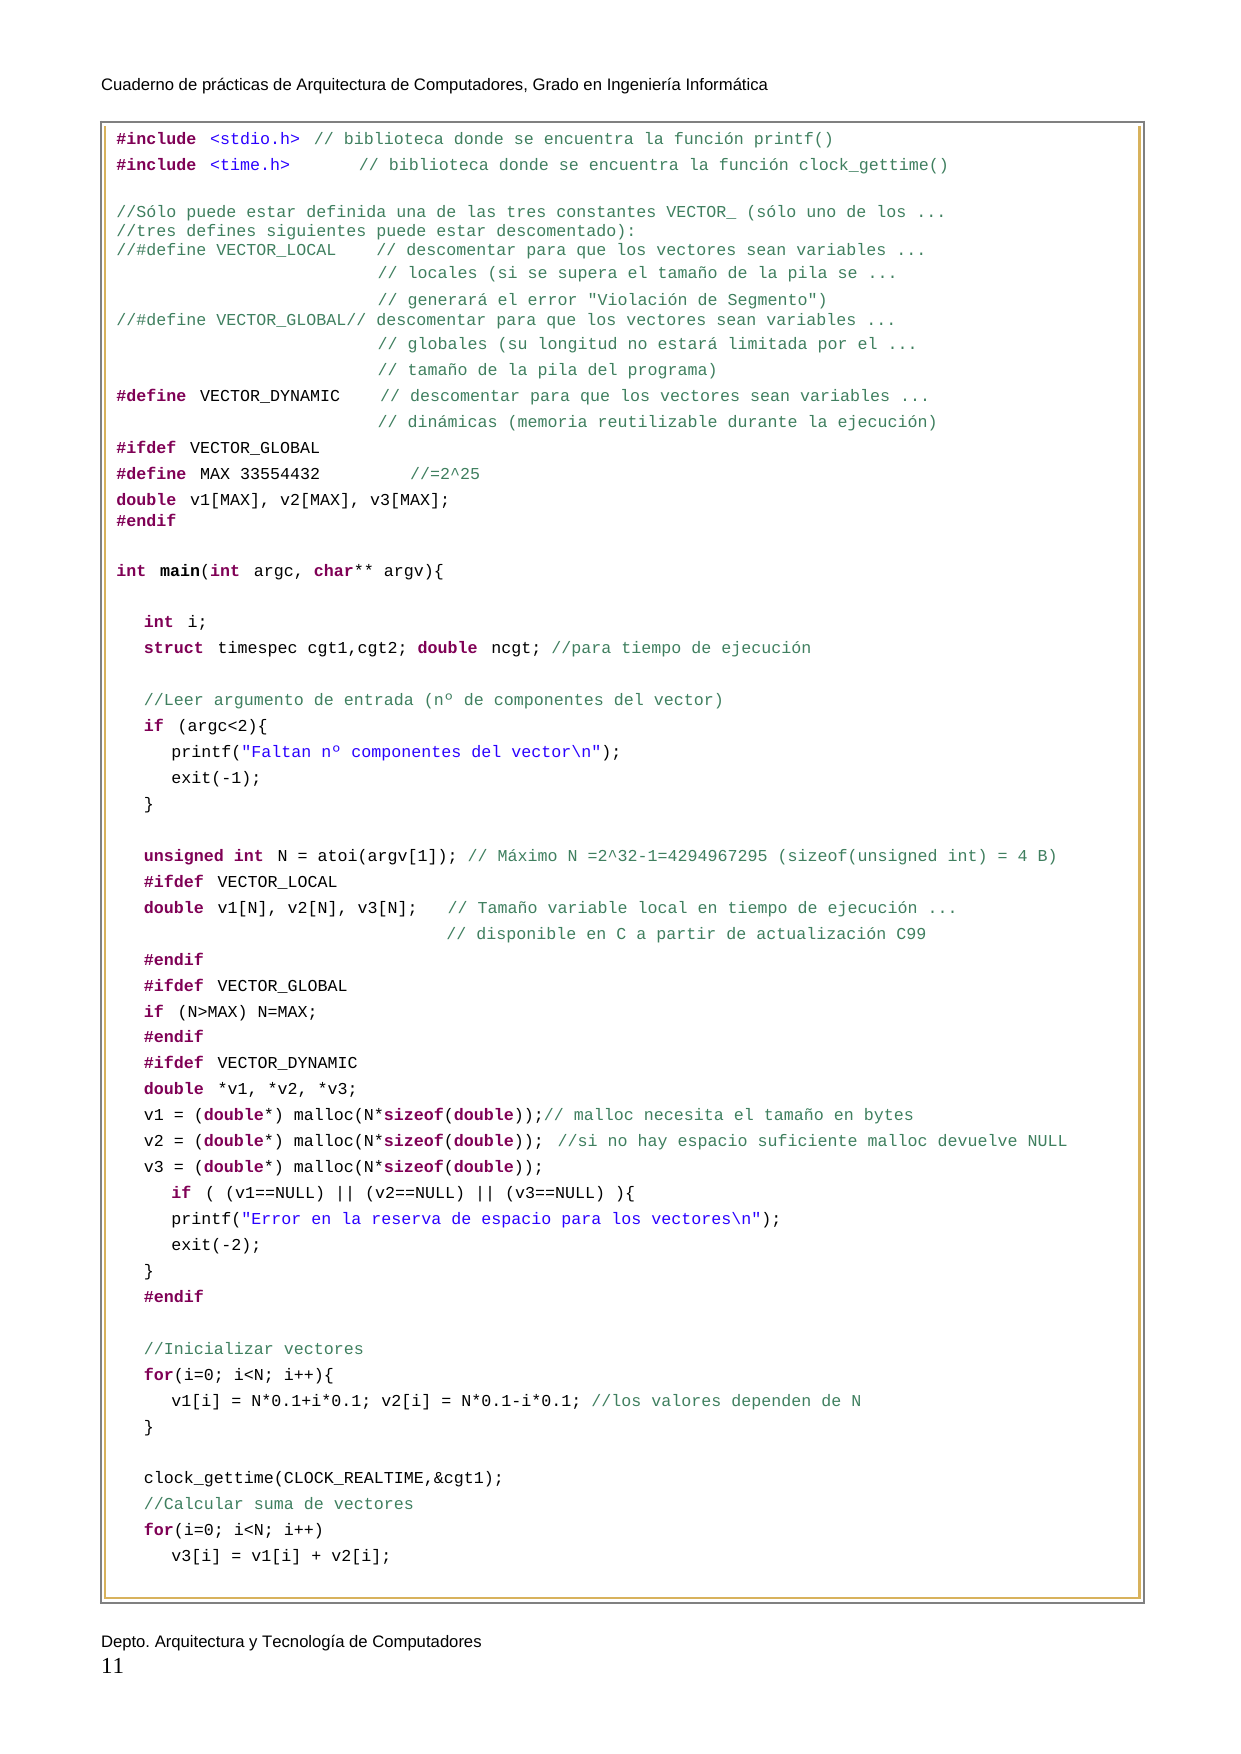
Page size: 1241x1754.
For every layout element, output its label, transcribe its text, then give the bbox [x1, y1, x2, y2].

table_cell #include <stdio.h> // biblioteca donde se encuentra la función printf() #include <time.h> // biblioteca donde se encuentra la función clock_gettime() //Sólo puede estar definida una de las tres constantes VECTOR_ (sólo uno de los ... //tres defines siguientes puede estar descomentado): //#define VECTOR_LOCAL // descomentar para que los vectores sean variables ... // locales (si se supera el tamaño de la pila se ... // generará el error "Violación de Segmento") //#define VECTOR_GLOBAL// descomentar para que los vectores sean variables ... // globales (su longitud no estará limitada por el ... // tamaño de la pila del programa) #define VECTOR_DYNAMIC // descomentar para que los vectores sean variables ... // dinámicas (memoria reutilizable durante la ejecución) #ifdef VECTOR_GLOBAL #define MAX 33554432 //=2^25 double v1[MAX], v2[MAX], v3[MAX]; #endif int main(int argc, char** argv){ int i; struct timespec cgt1,cgt2; double ncgt; //para tiempo de ejecución //Leer argumento de entrada (nº de componentes del vector) if (argc<2){ printf("Faltan nº componentes del vector\n"); exit(-1); } unsigned int N = atoi(argv[1]); // Máximo N =2^32-1=4294967295 (sizeof(unsigned int) = 4 B) #ifdef VECTOR_LOCAL double v1[N], v2[N], v3[N]; // Tamaño variable local en tiempo de ejecución ... // disponible en C a partir de actualización C99 #endif #ifdef VECTOR_GLOBAL if (N>MAX) N=MAX; #endif #ifdef VECTOR_DYNAMIC double *v1, *v2, *v3; v1 = (double*) malloc(N*sizeof(double));// malloc necesita el tamaño en bytes v2 = (double*) malloc(N*sizeof(double)); //si no hay espacio suficiente malloc devuelve NULL v3 = (double*) malloc(N*sizeof(double)); if ( (v1==NULL) || (v2==NULL) || (v3==NULL) ){ printf("Error en la reserva de espacio para los vectores\n"); exit(-2); } #endif //Inicializar vectores for(i=0; i<N; i++){ v1[i] = N*0.1+i*0.1; v2[i] = N*0.1-i*0.1; //los valores dependen de N } clock_gettime(CLOCK_REALTIME,&cgt1); //Calcular suma de vectores for(i=0; i<N; i++) v3[i] = v1[i] + v2[i]; [102, 123, 1143, 1602]
